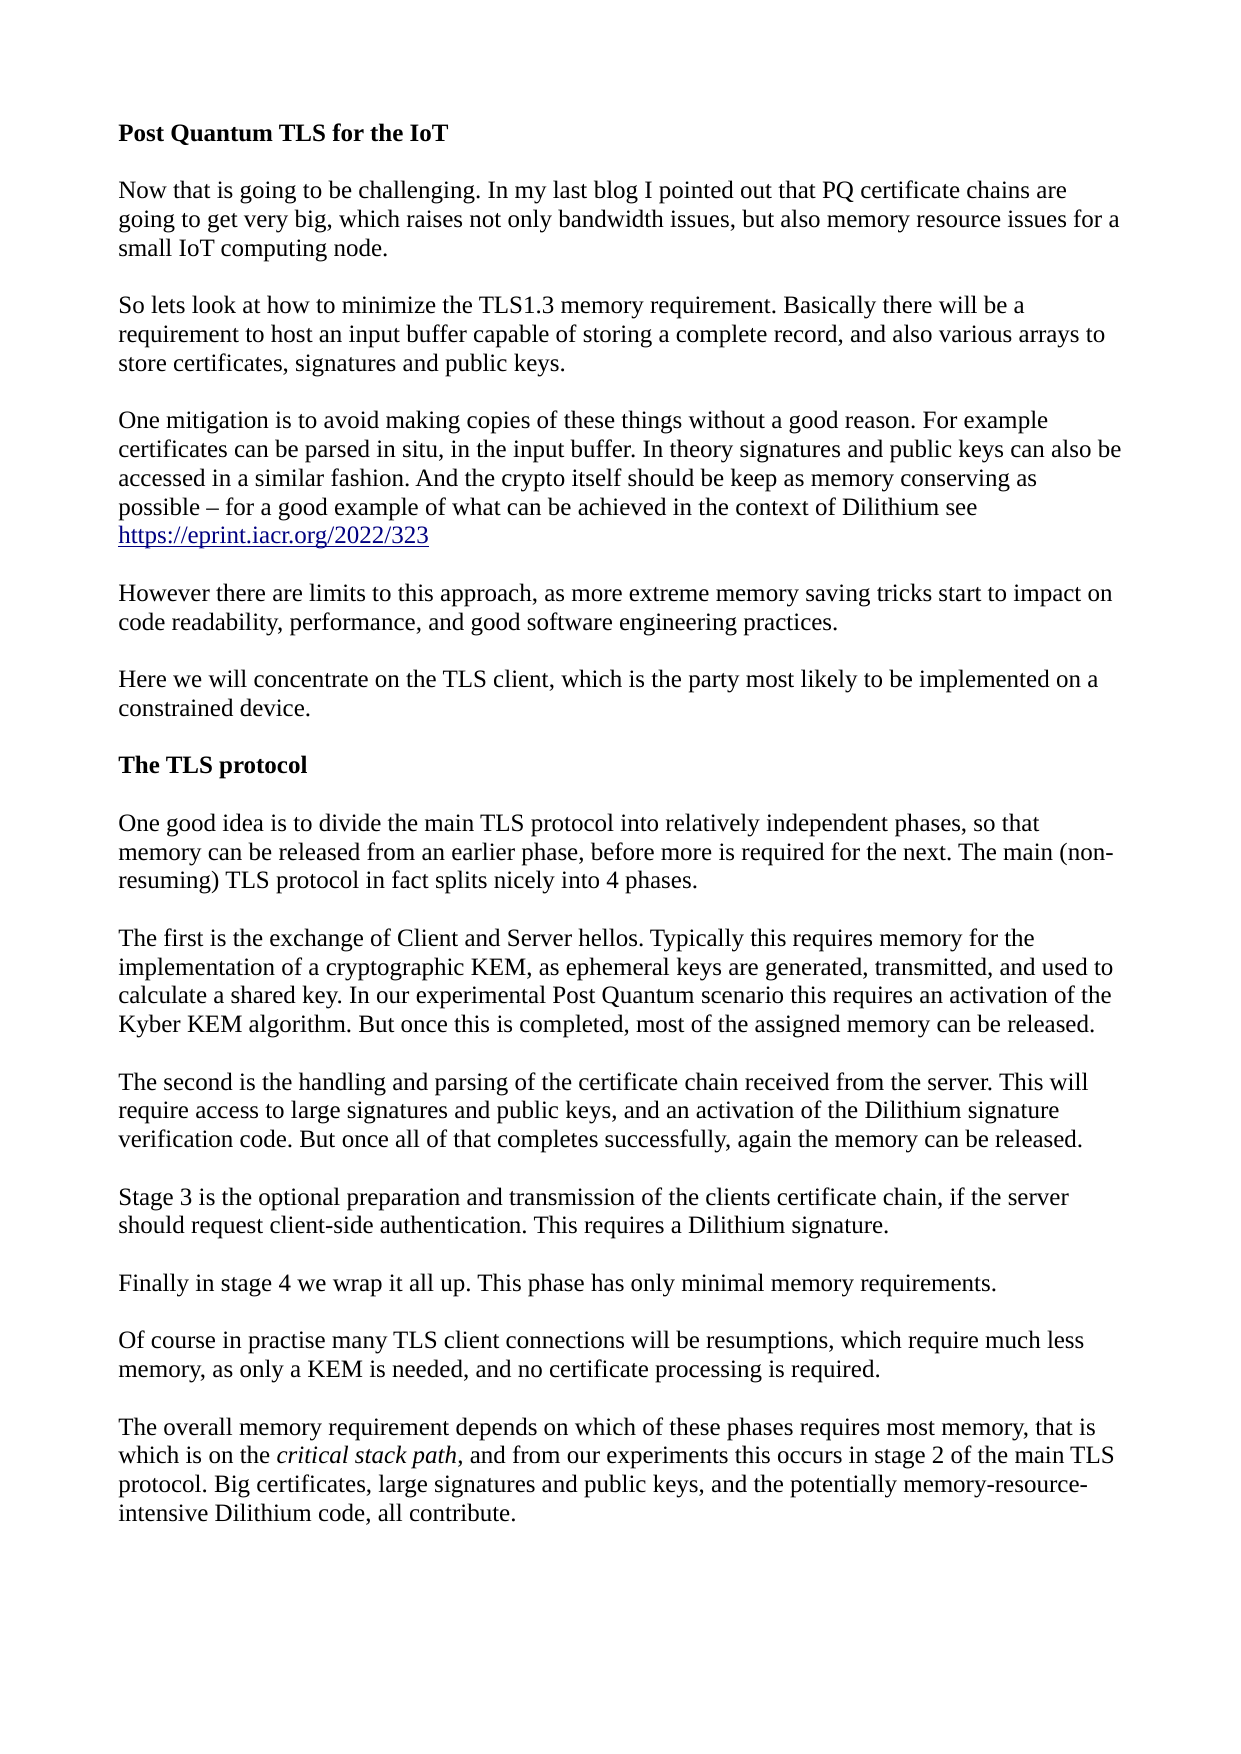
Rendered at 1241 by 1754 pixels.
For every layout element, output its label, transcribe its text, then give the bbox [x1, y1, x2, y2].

text However there are limits to this approach, as more extreme memory saving tricks start to impact on code readability, performance, and good software engineering practices. [118, 578, 1122, 636]
text So lets look at how to minimize the TLS1.3 memory requirement. Basically there will be a requirement to host an input buffer capable of storing a complete record, and also various arrays to store certificates, signatures and public keys. [118, 291, 1122, 377]
text Now that is going to be challenging. In my last blog I pointed out that PQ certificate chains are going to get very big, which raises not only bandwidth issues, but also memory resource issues for a small IoT computing node. [118, 176, 1122, 262]
text The second is the handling and parsing of the certificate chain received from the server. This will require access to large signatures and public keys, and an activation of the Dilithium signature verification code. But once all of that completes successfully, again the memory can be released. [118, 1067, 1122, 1153]
text Finally in stage 4 we wrap it all up. This phase has only minimal memory requirements. [118, 1268, 1122, 1297]
text The TLS protocol [118, 751, 1122, 779]
text One mitigation is to avoid making copies of these things without a good reason. For example certificates can be parsed in situ, in the input buffer. In theory signatures and public keys can also be accessed in a similar fashion. And the crypto itself should be keep as memory conserving as possible – for a good example of what can be achieved in the context of Dilithium see https://eprint.iacr.org/2022/323 [118, 406, 1122, 549]
text Of course in practise many TLS client connections will be resumptions, which require much less memory, as only a KEM is needed, and no certificate processing is required. [118, 1326, 1122, 1383]
text One good idea is to divide the main TLS protocol into relatively independent phases, so that memory can be released from an earlier phase, before more is required for the next. The main (non-resuming) TLS protocol in fact splits nicely into 4 phases. [118, 808, 1122, 894]
text Here we will concentrate on the TLS client, which is the party most likely to be implemented on a constrained device. [118, 664, 1122, 722]
text Stage 3 is the optional preparation and transmission of the clients certificate chain, if the server should request client-side authentication. This requires a Dilithium signature. [118, 1182, 1122, 1239]
text The overall memory requirement depends on which of these phases requires most memory, that is which is on the critical stack path, and from our experiments this occurs in stage 2 of the main TLS protocol. Big certificates, large signatures and public keys, and the potentially memory-resource-intensive Dilithium code, all contribute. [118, 1412, 1122, 1527]
text Post Quantum TLS for the IoT [118, 118, 1122, 147]
text The first is the exchange of Client and Server hellos. Typically this requires memory for the implementation of a cryptographic KEM, as ephemeral keys are generated, transmitted, and used to calculate a shared key. In our experimental Post Quantum scenario this requires an activation of the Kyber KEM algorithm. But once this is completed, most of the assigned memory can be released. [118, 923, 1122, 1038]
